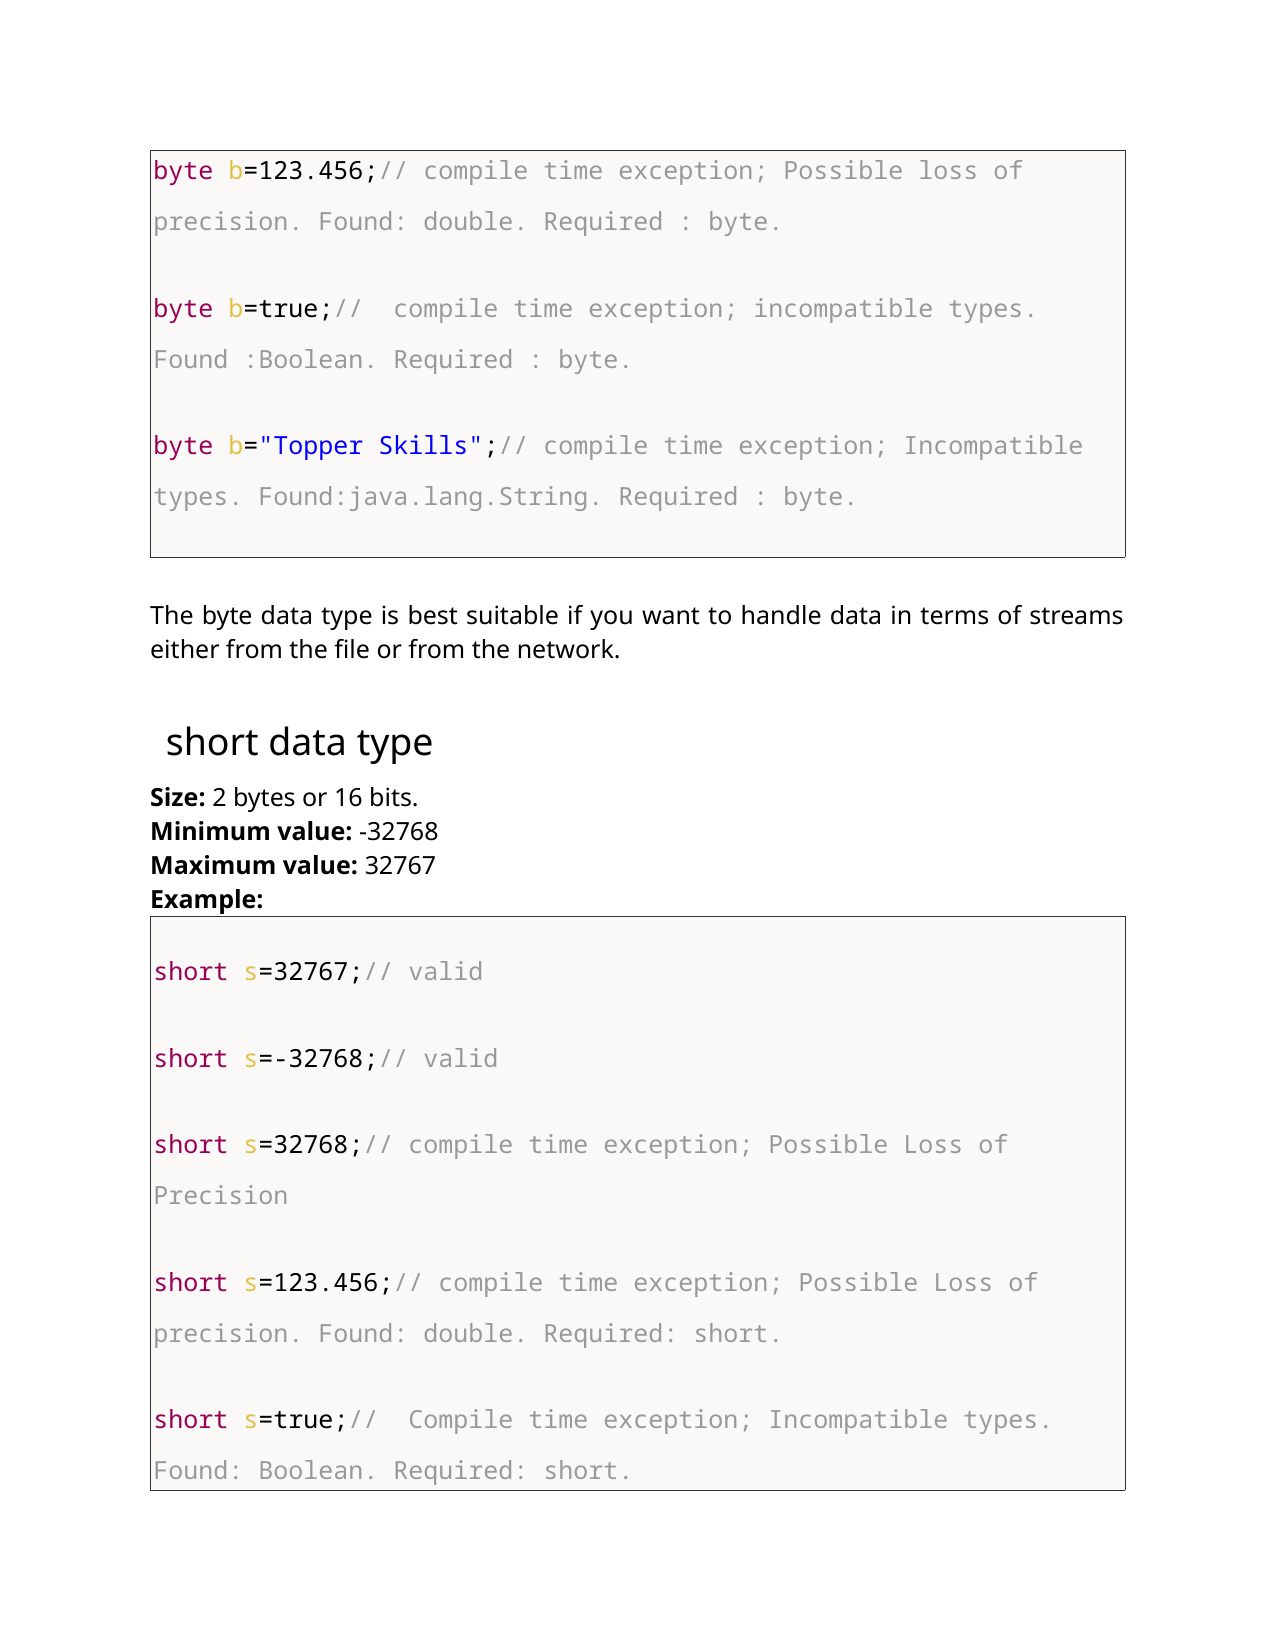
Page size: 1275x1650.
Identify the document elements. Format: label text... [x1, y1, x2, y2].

text short s=-32768;// valid [151, 1037, 1125, 1074]
subtitle short data type [166, 716, 1125, 767]
text Size: 2 bytes or 16 bits. [150, 779, 1125, 813]
text short s=123.456;// compile time exception; Possible Loss of precision. Found: double. Required: short. [151, 1261, 1125, 1349]
text Example: [150, 881, 1125, 916]
text byte b=123.456;// compile time exception; Possible loss of precision. Found: double. Required : byte. [151, 151, 1125, 238]
text Maximum value: 32767 [150, 847, 1125, 881]
text byte b="Topper Skills";// compile time exception; Incompatible types. Found:java.lang.String. Required : byte. [151, 425, 1125, 513]
text Minimum value: -32768 [150, 813, 1125, 847]
text short s=true;// Compile time exception; Incompatible types. Found: Boolean. Required: short. [151, 1399, 1125, 1490]
text byte b=true;// compile time exception; incompatible types. Found :Boolean. Required : byte. [151, 287, 1125, 376]
text short s=32767;// valid [151, 951, 1125, 988]
text The byte data type is best suitable if you want to handle data in terms of streams either from the file or from the network. [150, 598, 1125, 666]
text short s=32768;// compile time exception; Possible Loss of Precision [151, 1124, 1125, 1212]
